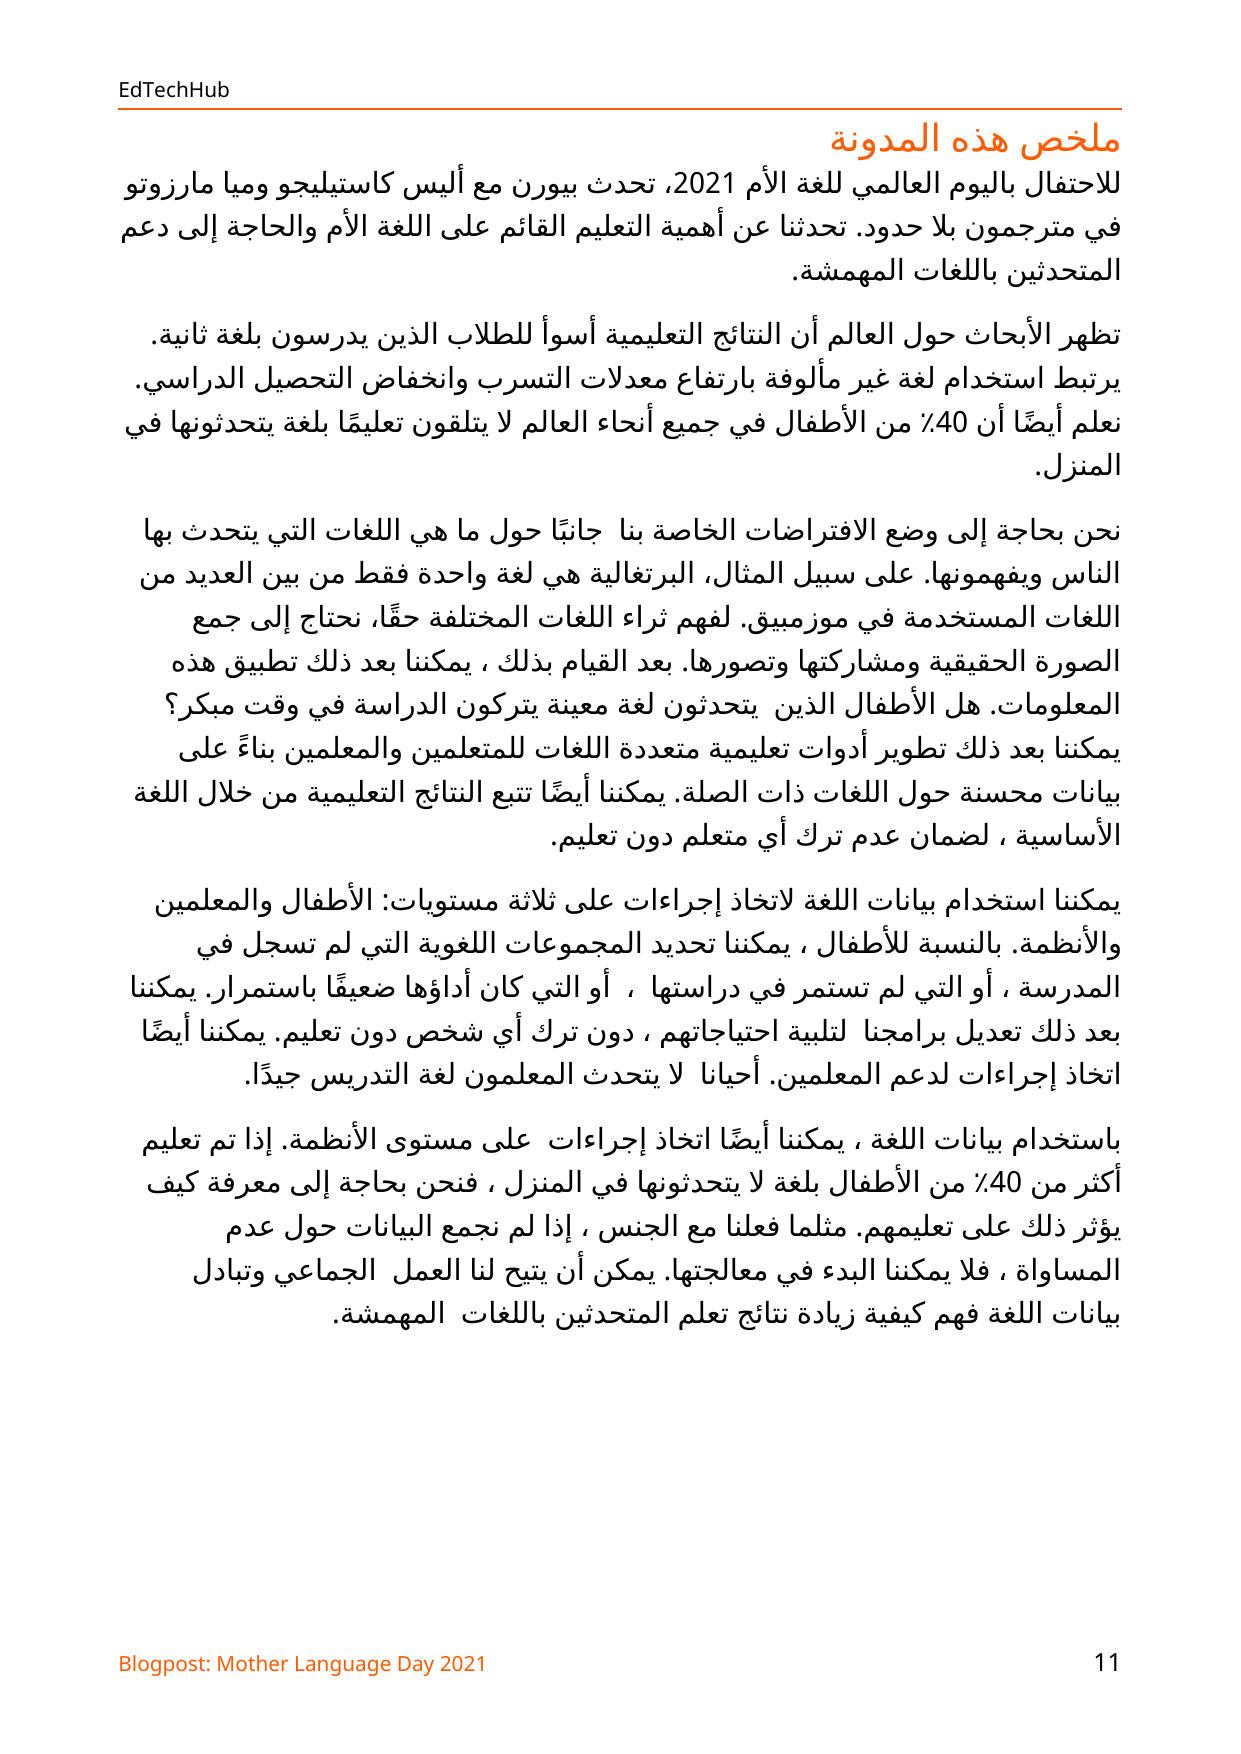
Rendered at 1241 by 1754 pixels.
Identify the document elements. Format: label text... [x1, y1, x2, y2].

text للاحتفال باليوم العالمي للغة الأم 2021، تحدث بيورن مع أليس كاستيليجو وميا مارزوتو في مترجمون بلا حدود. تحدثنا عن أهمية التعليم القائم على اللغة الأم والحاجة إلى دعم المتحدثين باللغات المهمشة. [118, 167, 1122, 292]
subtitle ملخص هذه المدونة [118, 118, 1122, 167]
text تظهر الأبحاث حول العالم أن النتائج التعليمية أسوأ للطلاب الذين يدرسون بلغة ثانية. يرتبط استخدام لغة غير مألوفة بارتفاع معدلات التسرب وانخفاض التحصيل الدراسي. نعلم أيضًا أن 40٪ من الأطفال في جميع أنحاء العالم لا يتلقون تعليمًا بلغة يتحدثونها في المنزل. [118, 319, 1122, 488]
text نحن بحاجة إلى وضع الافتراضات الخاصة بنا جانبًا حول ما هي اللغات التي يتحدث بها الناس ويفهمونها. على سبيل المثال، البرتغالية هي لغة واحدة فقط من بين العديد من اللغات المستخدمة في موزمبيق. لفهم ثراء اللغات المختلفة حقًا، نحتاج إلى جمع الصورة الحقيقية ومشاركتها وتصورها. بعد القيام بذلك ، يمكننا بعد ذلك تطبيق هذه المعلومات. هل الأطفال الذين يتحدثون لغة معينة يتركون الدراسة في وقت مبكر؟ يمكننا بعد ذلك تطوير أدوات تعليمية متعددة اللغات للمتعلمين والمعلمين بناءً على بيانات محسنة حول اللغات ذات الصلة. يمكننا أيضًا تتبع النتائج التعليمية من خلال اللغة الأساسية ، لضمان عدم ترك أي متعلم دون تعليم. [118, 514, 1122, 858]
text يمكننا استخدام بيانات اللغة لاتخاذ إجراءات على ثلاثة مستويات: الأطفال والمعلمين والأنظمة. بالنسبة للأطفال ، يمكننا تحديد المجموعات اللغوية التي لم تسجل في المدرسة ، أو التي لم تستمر في دراستها ، أو التي كان أداؤها ضعيفًا باستمرار. يمكننا بعد ذلك تعديل برامجنا لتلبية احتياجاتهم ، دون ترك أي شخص دون تعليم. يمكننا أيضًا اتخاذ إجراءات لدعم المعلمين. أحيانا لا يتحدث المعلمون لغة التدريس جيدًا. [118, 884, 1122, 1097]
text باستخدام بيانات اللغة ، يمكننا أيضًا اتخاذ إجراءات على مستوى الأنظمة. إذا تم تعليم أكثر من 40٪ من الأطفال بلغة لا يتحدثونها في المنزل ، فنحن بحاجة إلى معرفة كيف يؤثر ذلك على تعليمهم. مثلما فعلنا مع الجنس ، إذا لم نجمع البيانات حول عدم المساواة ، فلا يمكننا البدء في معالجتها. يمكن أن يتيح لنا العمل الجماعي وتبادل بيانات اللغة فهم كيفية زيادة نتائج تعلم المتحدثين باللغات المهمشة. [118, 1123, 1122, 1336]
